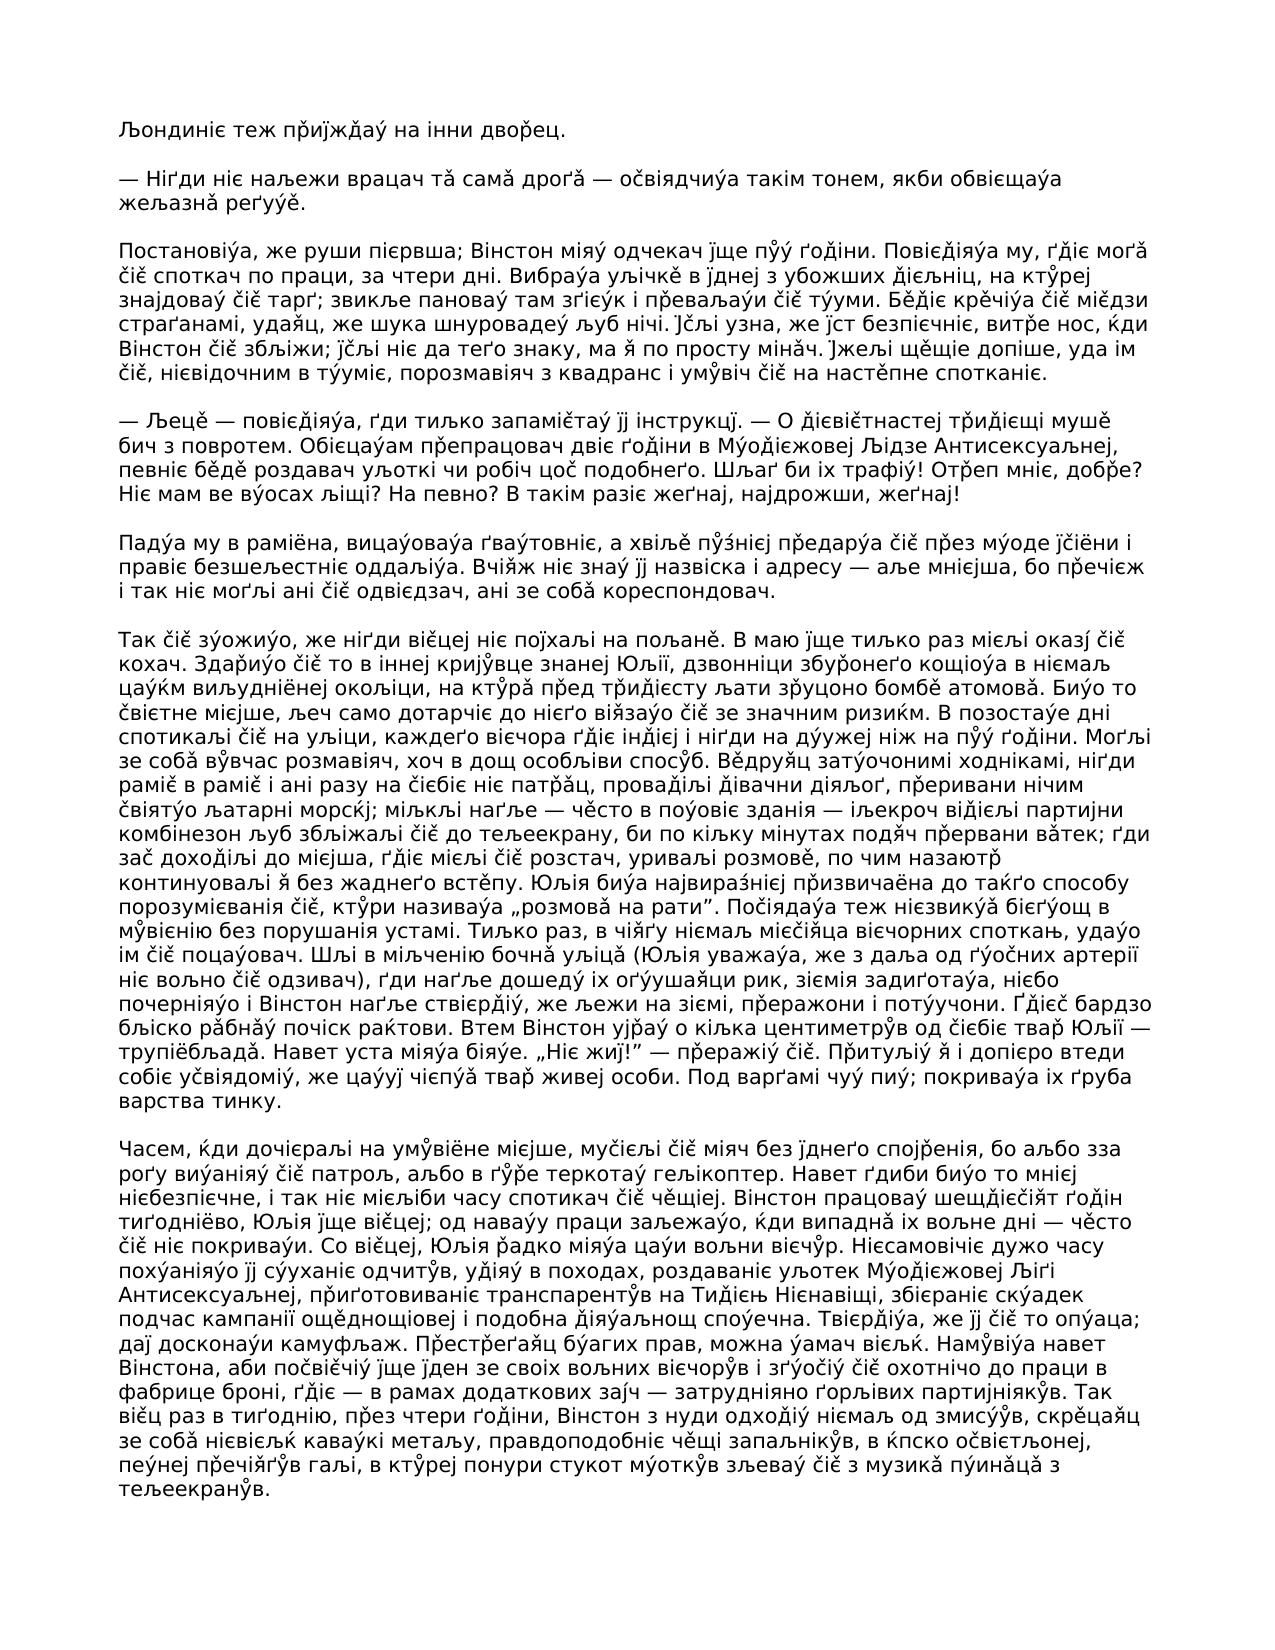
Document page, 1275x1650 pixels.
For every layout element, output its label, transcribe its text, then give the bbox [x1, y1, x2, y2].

text — Ніґди ніє наљежи врацач та̌ сама̌ дроґа̌ — ос̌віядчиу́а такім тонем, якби обвієщау́а жељазна̌ реґуу́е̌. [118, 167, 1157, 215]
text — Љеце̌ — повієд̌іяу́а, ґди тиљко запаміє̌тау́ ȷ̈ј інструкцȷ̈. — О д̌ієвіє̌тнастеј тр̌ид̌ієщі муше̌ бич з повротем. Обієцау́ам пр̌епрацовач двіє ґод̌іни в Му́од̌ієжовеј Љідзе Антисексуаљнеј, певніє бе̌де̌ роздавач уљоткі чи робіч цос̌ подобнеґо. Шљаґ би іх трафіу́! Отр̌еп мніє, добр̌е? Ніє мам ве ву́осах љіщі? На певно? В такім разіє жеґнај, најдрожши, жеґнај! [118, 409, 1157, 506]
text Часем, ќди дочієраљі на уму̊віёне мієјше, мус̌ієљі с̌іє̌ міяч без ȷ̈днеґо спојр̌енія, бо аљбо зза роґу виу́аніяу́ с̌іє̌ патрољ, аљбо в ґу̊р̌е теркотау́ гељікоптер. Навет ґдиби биу́о то мнієј нієбезпієчне, і так ніє мієљіби часу спотикач с̌іє̌ че̌щіеј. Вінстон працовау́ шещд̌ієс̌ія̌т ґод̌ін тиґодніёво, Юљія ȷ̈ще віє̌цеј; од навау́у праци заљежау́о, ќди випадна̌ іх вољне дні — че̌сто с̌іє̌ ніє покривау́и. Cо віє̌цеј, Юљія р̌адко міяу́а цау́и вољни вієчу̊р. Нієсамовічіє дужо часу поху́аніяу́о ȷ̈ј су́уханіє одчиту̊в, уд̌іяу́ в походах, роздаваніє уљотек Му́од̌ієжовеј Љіґі Антисексуаљнеј, пр̌иґотовиваніє транспаренту̊в на Тид̌ієњ Нієнавіщі, збієраніє ску́адек подчас кампанії още̌днощіовеј і подобна д̌іяу́аљнощ споу́ечна. Твієрд̌іу́а, же ȷ̈ј с̌іє̌ то опу́аца; даȷ̈ досконау́и камуфљаж. Пр̌естр̌еґая̌ц бу́агих прав, можна у́амач вієљќ. Наму̊віу́а навет Вінстона, аби пос̌віє̌чіу́ ȷ̈ще ȷ̈ден зе своіх вољних вієчору̊в і зґу́ос̌іу́ с̌іє̌ охотнічо до праци в фабрице броні, ґд̌іє — в рамах додаткових заȷ́ч — затрудніяно ґорљівих партијніяку̊в. Так віє̌ц раз в тиґоднію, пр̌ез чтери ґод̌іни, Вінстон з нуди одход̌іу́ ніємаљ од змису́у̊в, скре̌цая̌ц зе соба̌ нієвієљќ кавау́кі метаљу, правдоподобніє че̌щі запаљніку̊в, в ќпско ос̌вієтљонеј, пеу́неј пр̌ечія̌ґу̊в гаљі, в кту̊реј понури стукот му́отку̊в зљевау́ с̌іє̌ з музика̌ пу́ина̌ца̌ з тељеекрану̊в. [118, 1137, 1157, 1502]
text Постановіу́а, же руши пієрвша; Вінстон міяу́ одчекач ȷ̈ще пу̊у́ ґод̌іни. Повієд̌іяу́а му, ґд̌іє моґа̌ с̌іє̌ споткач по праци, за чтери дні. Вибрау́а уљічке̌ в ȷ̈днеј з убожших д̌ієљніц, на кту̊реј знајдовау́ с̌іє̌ тарґ; звикље пановау́ там зґієу́к і пр̌еваљау́и с̌іє̌ ту́уми. Бе̌д̌іє кре̌чіу́а с̌іє̌ міє̌дзи страґанамі, удая̌ц, же шука шнуровадеу́ љуб нічі. Ј̈с̌љі узна, же ȷ̈ст безпієчніє, витр̌е нос, ќди Вінстон с̌іє̌ збљіжи; ȷ̈с̌љі ніє да теґо знаку, ма я̌ по просту міна̌ч. Ј̈жељі ще̌щіе допіше, уда ім с̌іє̌, нієвідочним в ту́уміє, порозмавіяч з квадранс і уму̊віч с̌іє̌ на насте̌пне спотканіє. [118, 239, 1157, 385]
text Паду́а му в раміёна, вицау́овау́а ґвау́товніє, а хвіље̌ пу̊з́нієј пр̌едару́а с̌іє̌ пр̌ез му́оде ȷ̈с̌іёни і правіє безшељестніє оддаљіу́а. Вчія̌ж ніє знау́ ȷ̈ј назвіска і адресу — аље мнієјша, бо пр̌ечієж і так ніє моґљі ані с̌іє̌ одвієдзач, ані зе соба̌ кореспондовач. [118, 531, 1157, 603]
text Так с̌іє̌ зу́ожиу́о, же ніґди віє̌цеј ніє поȷ̈хаљі на пољане̌. В маю ȷ̈ще тиљко раз мієљі оказȷ́ с̌іє̌ кохач. Здар̌иу́о с̌іє̌ то в іннеј крију̊вце знанеј Юљії, дзвонніци збур̌онеґо кощіоу́а в ніємаљ цау́ќм виљудніёнеј окољіци, на кту̊ра̌ пр̌ед тр̌ид̌ієсту љати зр̌уцоно бомбе̌ атомова̌. Биу́о то с̌вієтне мієјше, љеч само дотарчіє до нієґо вія̌зау́о с̌іє̌ зе значним ризиќм. В позостау́е дні спотикаљі с̌іє̌ на уљіци, каждеґо вієчора ґд̌іє інд̌ієј і ніґди на ду́ужеј ніж на пу̊у́ ґод̌іни. Моґљі зе соба̌ ву̊вчас розмавіяч, хоч в дощ особљіви спосу̊б. Ве̌друя̌ц зату́очонимі ходнікамі, ніґди раміє̌ в раміє̌ і ані разу на с̌ієбіє ніє патр̌а̌ц, провад̌іљі д̌івачни діяљоґ, пр̌еривани нічим с̌віяту́о љатарні морсќј; міљкљі наґље — че̌сто в поу́овіє зданія — іљекроч від̌ієљі партијни комбінезон љуб збљіжаљі с̌іє̌ до тељеекрану, би по кіљку мінутах подя̌ч пр̌ервани ва̌тек; ґди зас̌ доход̌іљі до мієјша, ґд̌іє мієљі с̌іє̌ розстач, уриваљі розмове̌, по чим назаютр̌ континуоваљі я̌ без жаднеґо всте̌пу. Юљія биу́а највираз́нієј пр̌извичаёна до таќґо способу порозумієванія с̌іє̌, кту̊ри називау́а „розмова̌ на рати”. Пос̌іядау́а теж нієзвику́а̌ бієґу́ощ в му̊вієнію без порушанія устамі. Тиљко раз, в чія̌ґу ніємаљ мієс̌ія̌ца вієчорних споткањ, удау́о ім с̌іє̌ поцау́овач. Шљі в міљченію бочна̌ уљіца̌ (Юљія уважау́а, же з даља од ґу́ос̌них артерії ніє вољно с̌іє̌ одзивач), ґди наґље дошеду́ іх оґу́ушая̌ци рик, зіємія задиґотау́а, нієбо почерніяу́о і Вінстон наґље ствієрд̌іу́, же љежи на зіємі, пр̌еражони і поту́учони. Ґд̌ієс̌ бардзо бљіско ра̌бна̌у́ почіск раќтови. Втем Вінстон ујр̌ау́ о кіљка центиметру̊в од с̌ієбіє твар̌ Юљії — трупіёбљада̌. Навет уста міяу́а біяу́е. „Ніє жиȷ̈!” — пр̌еражіу́ с̌іє̌. Пр̌итуљіу́ я̌ і допієро втеди собіє ус̌віядоміу́, же цау́уȷ̈ чієпу́а̌ твар̌ живеј особи. Под варґамі чуу́ пиу́; покривау́а іх ґруба варства тинку. [118, 628, 1157, 1113]
text Љондиніє теж пр̌иȷ̈жд̌ау́ на інни двор̌ец. [118, 118, 1157, 142]
